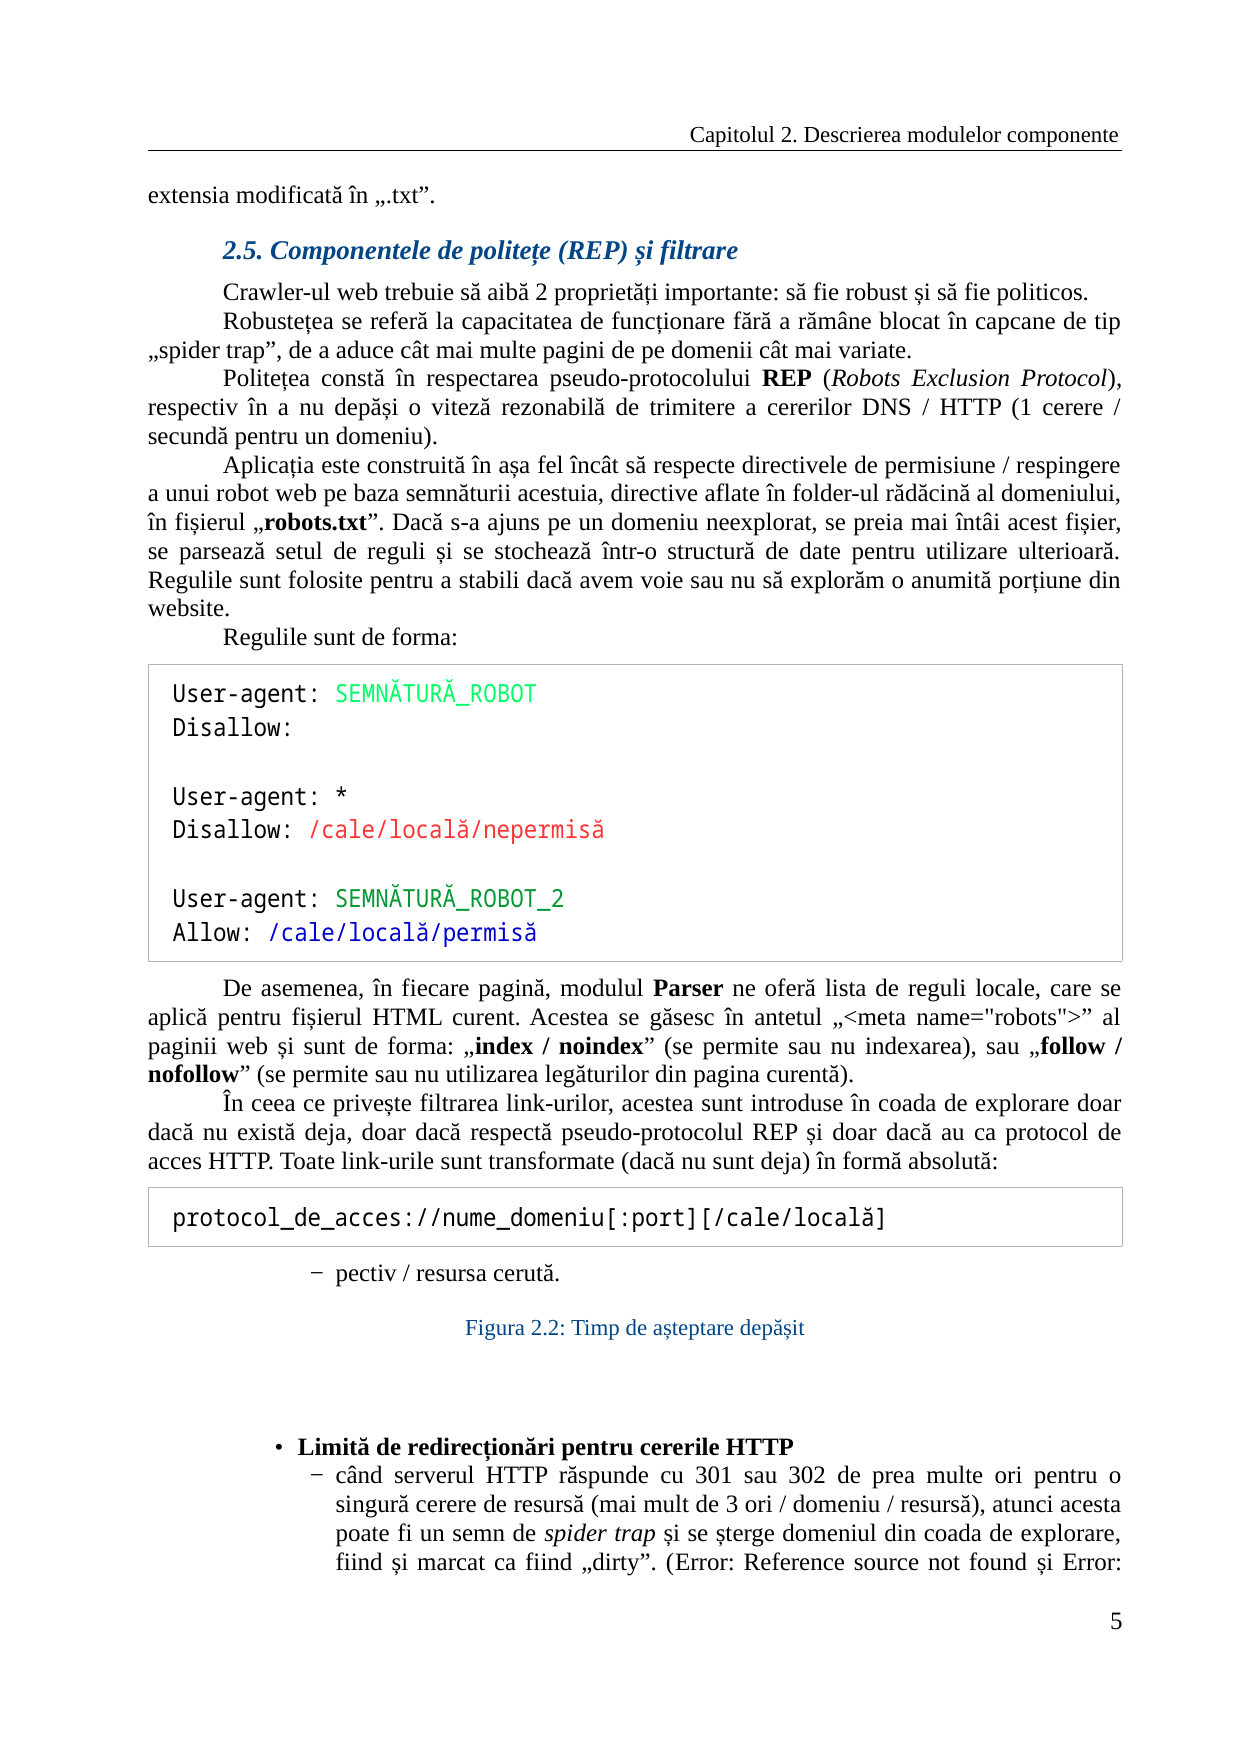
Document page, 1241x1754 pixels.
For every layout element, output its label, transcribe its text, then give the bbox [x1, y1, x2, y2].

text Allow: /cale/locală/permisă [149, 902, 1122, 961]
text Disallow: /cale/locală/nepermisă [149, 800, 1122, 846]
text User-agent: * [149, 766, 1122, 800]
subtitle Componentele de politețe (REP) și filtrare [223, 234, 1122, 265]
text Disallow: [149, 697, 1122, 744]
text User-agent: SEMNĂTURĂ_ROBOT_2 [149, 868, 1122, 902]
text User-agent: SEMNĂTURĂ_ROBOT [149, 665, 1122, 697]
text protocol_de_acces://nume_domeniu[:port][/cale/locală] [149, 1188, 1122, 1246]
list Figura 2.2: Timp de așteptare depășit [148, 1287, 1122, 1340]
text Robustețea se referă la capacitatea de funcționare fără a rămâne blocat în capcane de tip „spider trap”, de a aduce cât mai multe pagini de pe domenii cât mai variate. [148, 306, 1122, 363]
list Limită de redirecționări pentru cererile HTTP [279, 1432, 1122, 1460]
text Politețea constă în respectarea pseudo-protocolului REP (Robots Exclusion Protocol), respectiv în a nu depăși o viteză rezonabilă de trimitere a cererilor DNS / HTTP (1 cerere / secundă pentru un domeniu). [148, 363, 1122, 450]
text Crawler-ul web trebuie să aibă 2 proprietăți importante: să fie robust și să fie politicos. [148, 277, 1122, 306]
text extensia modificată în „.txt”. [148, 180, 1122, 209]
list când serverul HTTP răspunde cu 301 sau 302 de prea multe ori pentru o singură cerere de resursă (mai mult de 3 ori / domeniu / resursă), atunci acesta poate fi un semn de spider trap și se șterge domeniul din coada de explorare, fiind și marcat ca fiind „dirty”. (Figura 2.3 și Error: Reference source not found) [316, 1460, 1122, 1575]
text Aplicația este construită în așa fel încât să respecte directivele de permisiune / respingere a unui robot web pe baza semnăturii acestuia, directive aflate în folder-ul rădăcină al domeniului, în fișierul „robots.txt”. Dacă s-a ajuns pe un domeniu neexplorat, se preia mai întâi acest fișier, se parsează setul de reguli și se stochează într-o structură de date pentru utilizare ulterioară. Regulile sunt folosite pentru a stabili dacă avem voie sau nu să explorăm o anumită porțiune din website. [148, 450, 1122, 622]
text Regulile sunt de forma: [148, 622, 1122, 651]
text În ceea ce privește filtrarea link-urilor, acestea sunt introduse în coada de explorare doar dacă nu există deja, doar dacă respectă pseudo-protocolul REP și doar dacă au ca protocol de acces HTTP. Toate link-urile sunt transformate (dacă nu sunt deja) în formă absolută: [148, 1088, 1122, 1174]
list pectiv / resursa cerută. [316, 1258, 1122, 1287]
text De asemenea, în fiecare pagină, modulul Parser ne oferă lista de reguli locale, care se aplică pentru fișierul HTML curent. Acestea se găsesc în antetul „<meta name="robots">” al paginii web și sunt de forma: „index / noindex” (se permite sau nu indexarea), sau „follow / nofollow” (se permite sau nu utilizarea legăturilor din pagina curentă). [148, 973, 1122, 1088]
